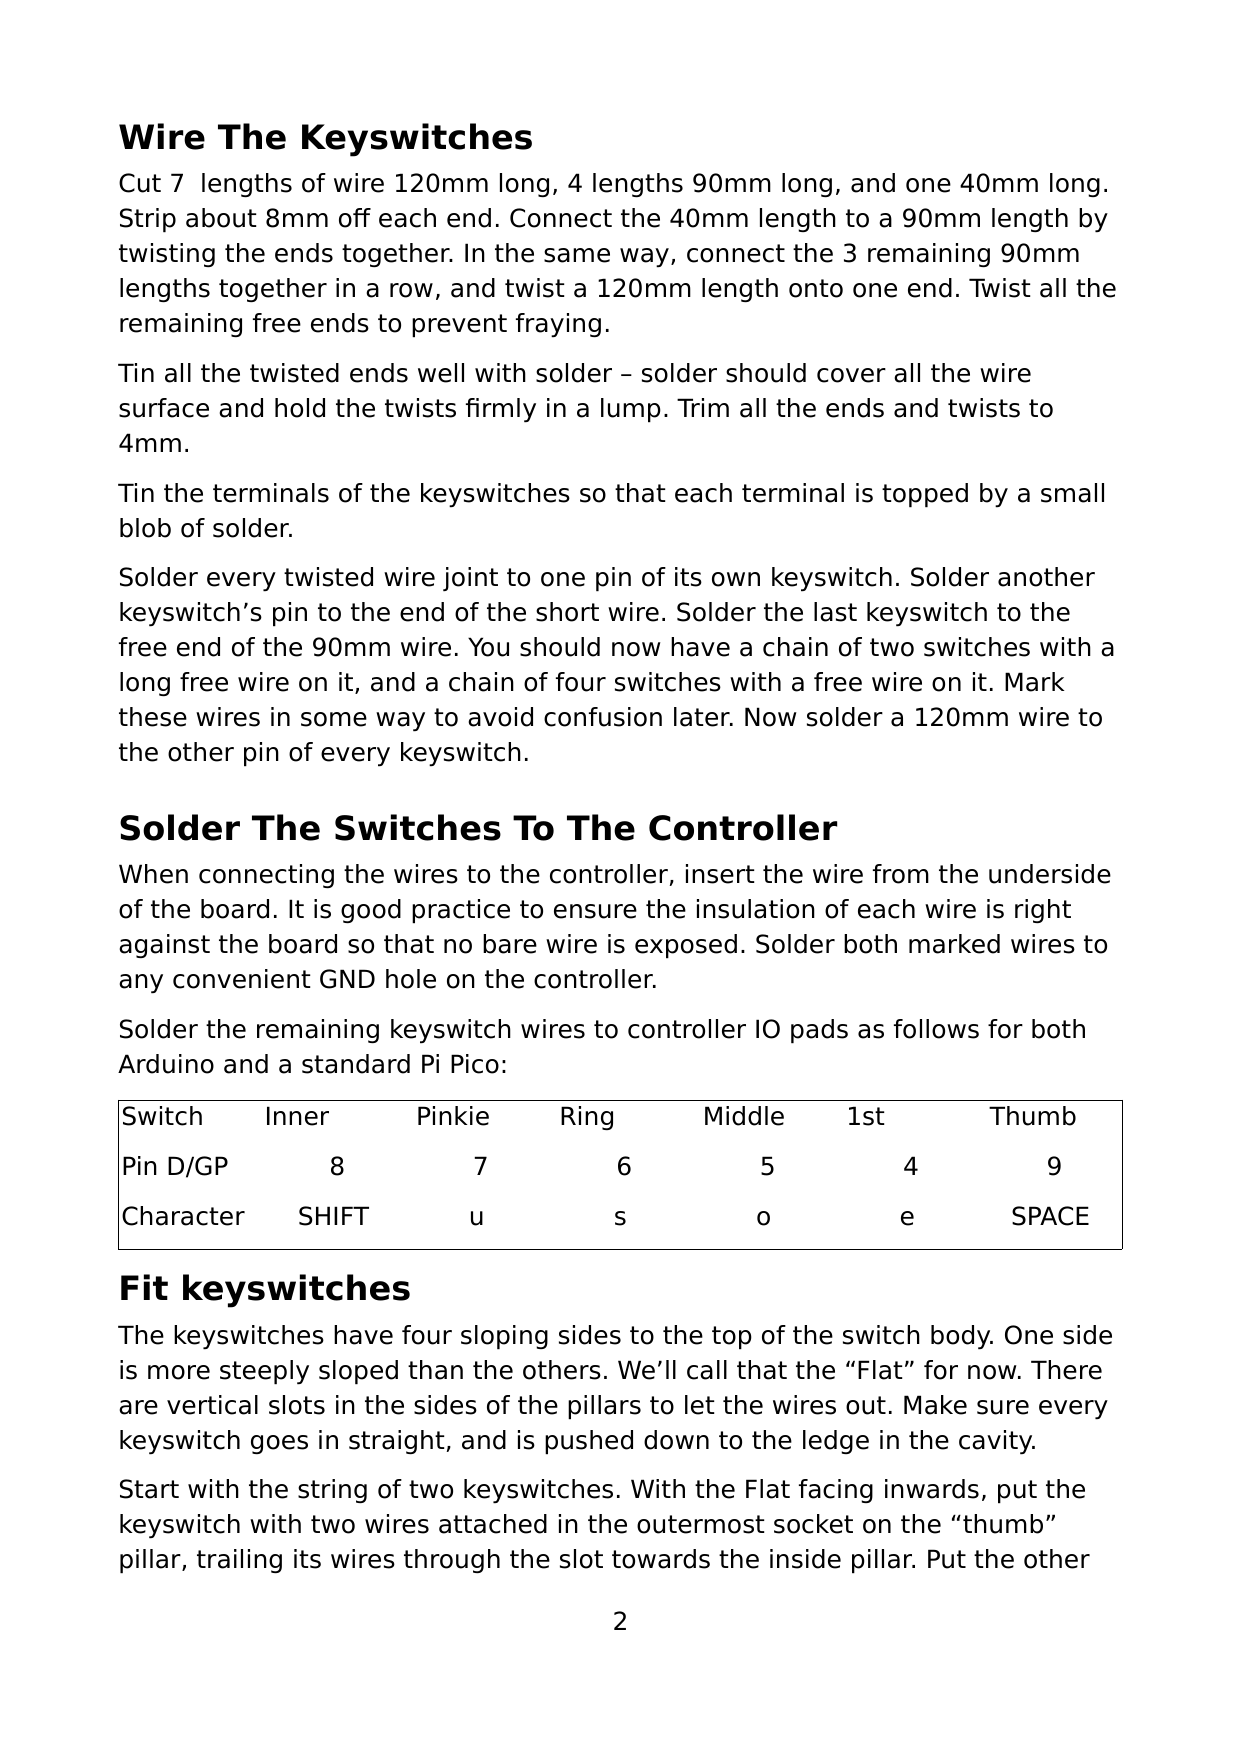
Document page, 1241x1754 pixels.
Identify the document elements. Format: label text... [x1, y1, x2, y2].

table_cell 6 [548, 1149, 692, 1199]
text Tin the terminals of the keyswitches so that each terminal is topped by a small blob of solder. [118, 479, 1122, 543]
subtitle Fit keyswitches [118, 1269, 1122, 1308]
table_cell e [835, 1199, 979, 1248]
table_cell o [692, 1199, 835, 1248]
table_cell Character [119, 1199, 261, 1248]
table_cell Pin D/GP [119, 1149, 261, 1199]
table_cell 5 [692, 1149, 835, 1199]
table_cell 9 [979, 1149, 1122, 1199]
table_cell u [405, 1199, 548, 1248]
subtitle Solder The Switches To The Controller [118, 809, 1122, 848]
table_cell 7 [405, 1149, 548, 1199]
table_cell 8 [261, 1149, 405, 1199]
table_header Ring [548, 1101, 692, 1149]
table_header 1st [835, 1101, 979, 1149]
table_cell SHIFT [261, 1199, 405, 1248]
subtitle Wire The Keyswitches [118, 118, 1122, 157]
table_cell s [548, 1199, 692, 1248]
table_header Thumb [979, 1101, 1122, 1149]
table_cell SPACE [979, 1199, 1122, 1248]
table_cell 4 [835, 1149, 979, 1199]
text Solder the remaining keyswitch wires to controller IO pads as follows for both Arduino and a standard Pi Pico: [118, 1015, 1122, 1079]
table_header Switch [119, 1101, 261, 1149]
text Tin all the twisted ends well with solder – solder should cover all the wire surface and hold the twists firmly in a lump. Trim all the ends and twists to 4mm. [118, 359, 1122, 458]
text Solder every twisted wire joint to one pin of its own keyswitch. Solder another keyswitch’s pin to the end of the short wire. Solder the last keyswitch to the free end of the 90mm wire. You should now have a chain of two switches with a long free wire on it, and a chain of four switches with a free wire on it. Mark these wires in some way to avoid confusion later. Now solder a 120mm wire to the other pin of every keyswitch. [118, 563, 1122, 768]
table_header Middle [692, 1101, 835, 1149]
text Start with the string of two keyswitches. With the Flat facing inwards, put the keyswitch with two wires attached in the outermost socket on the “thumb” pillar, trailing its wires through the slot towards the inside pillar. Put the other [118, 1476, 1122, 1575]
text The keyswitches have four sloping sides to the top of the switch body. One side is more steeply sloped than the others. We’ll call that the “Flat” for now. There are vertical slots in the sides of the pillars to let the wires out. Make sure every keyswitch goes in straight, and is pushed down to the ledge in the cavity. [118, 1321, 1122, 1455]
table_header Pinkie [405, 1101, 548, 1149]
text Cut 7 lengths of wire 120mm long, 4 lengths 90mm long, and one 40mm long. Strip about 8mm off each end. Connect the 40mm length to a 90mm length by twisting the ends together. In the same way, connect the 3 remaining 90mm lengths together in a row, and twist a 120mm length onto one end. Twist all the remaining free ends to prevent fraying. [118, 170, 1122, 339]
table_header Inner [261, 1101, 405, 1149]
text When connecting the wires to the controller, insert the wire from the underside of the board. It is good practice to ensure the insulation of each wire is right against the board so that no bare wire is exposed. Solder both marked wires to any convenient GND hole on the controller. [118, 860, 1122, 994]
